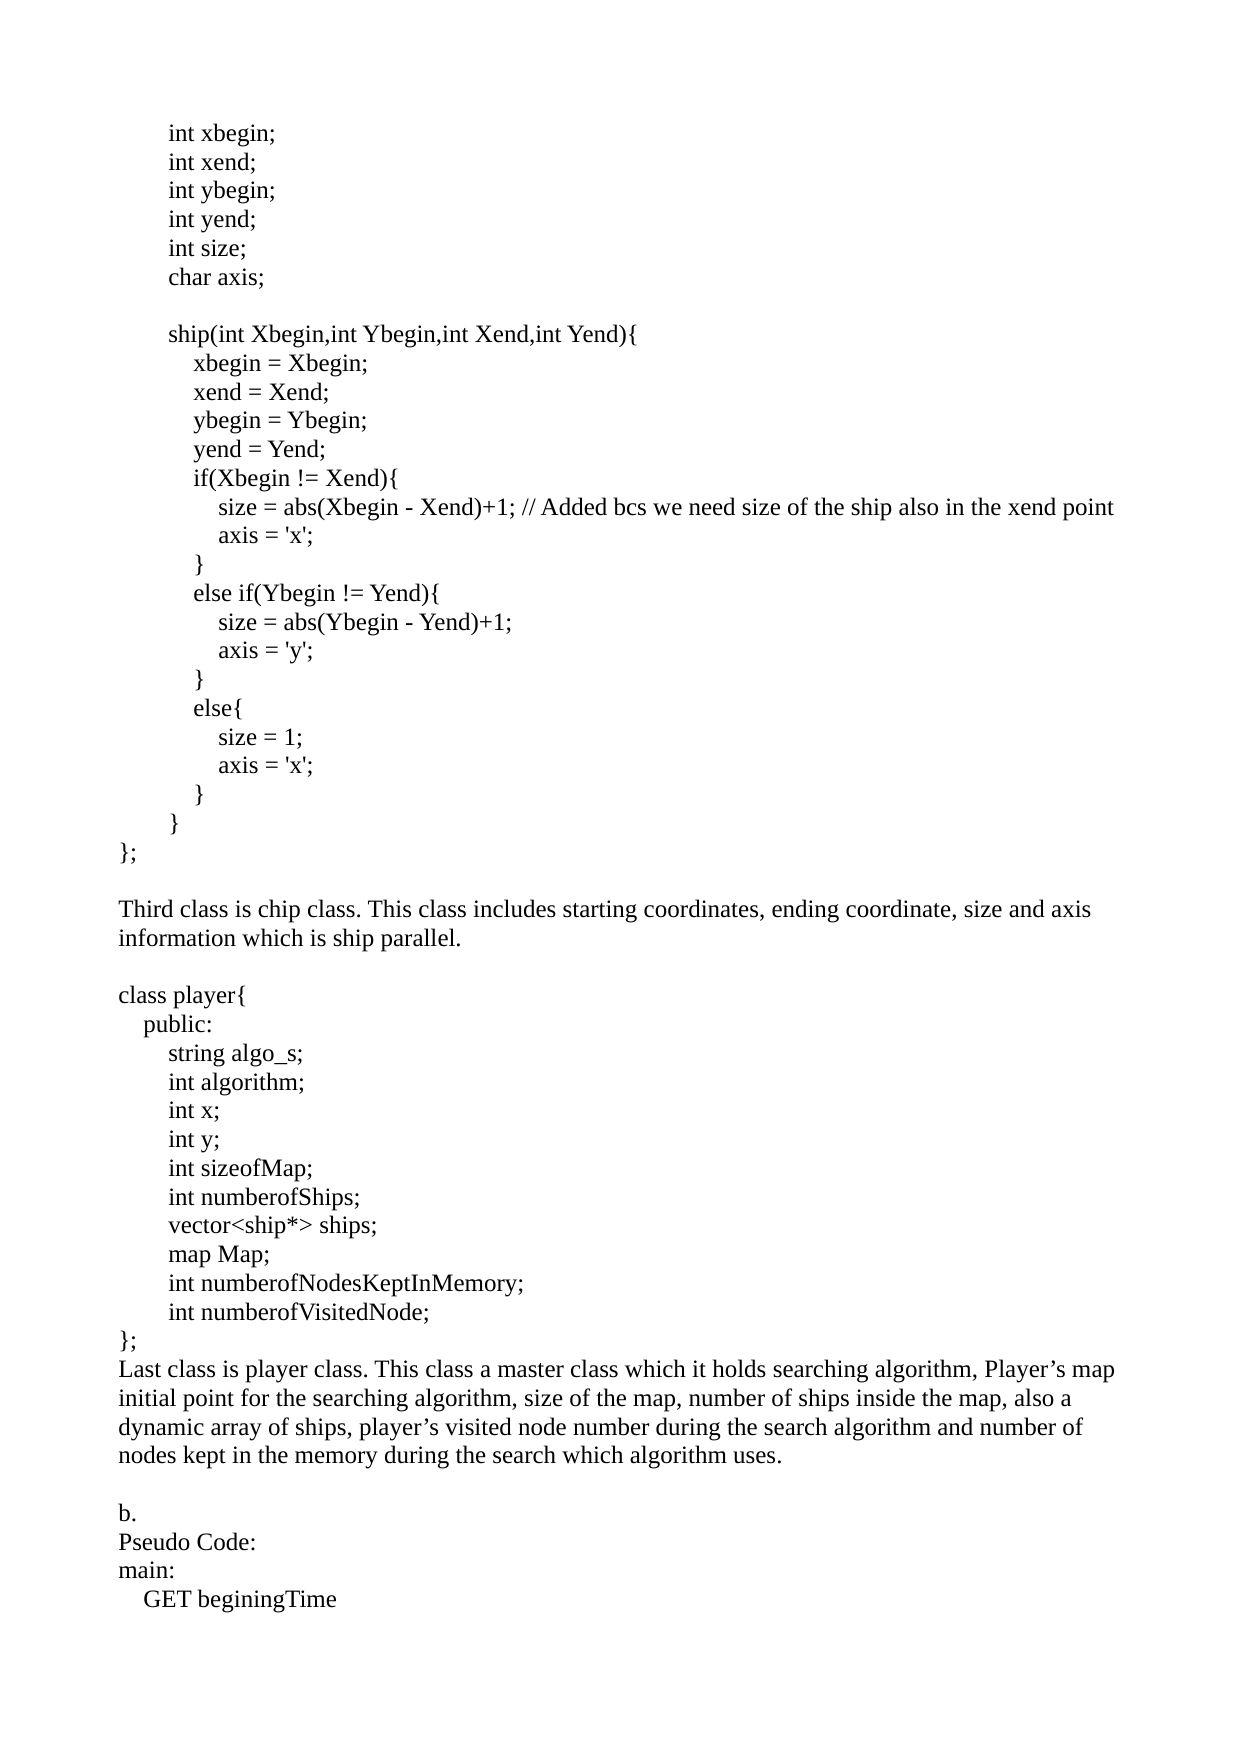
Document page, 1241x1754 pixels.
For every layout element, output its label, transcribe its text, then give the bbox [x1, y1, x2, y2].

text else{ [118, 693, 1122, 722]
text axis = 'y'; [118, 636, 1122, 664]
text int y; [118, 1124, 1122, 1153]
text class player{ [118, 981, 1122, 1009]
text int yend; [118, 204, 1122, 233]
text map Map; [118, 1239, 1122, 1268]
text axis = 'x'; [118, 751, 1122, 779]
text Pseudo Code: [118, 1527, 1122, 1556]
text string algo_s; [118, 1038, 1122, 1067]
text int numberofShips; [118, 1182, 1122, 1211]
text } [118, 808, 1122, 837]
text int size; [118, 233, 1122, 262]
text xend = Xend; [118, 377, 1122, 406]
text ship(int Xbegin,int Ybegin,int Xend,int Yend){ [118, 319, 1122, 348]
text int numberofNodesKeptInMemory; [118, 1268, 1122, 1297]
text b. [118, 1498, 1122, 1527]
text Last class is player class. This class a master class which it holds searching algorithm, Player’s map initial point for the searching algorithm, size of the map, number of ships inside the map, also a dynamic array of ships, player’s visited node number during the search algorithm and number of nodes kept in the memory during the search which algorithm uses. [118, 1354, 1122, 1469]
text int algorithm; [118, 1067, 1122, 1096]
text Third class is chip class. This class includes starting coordinates, ending coordinate, size and axis information which is ship parallel. [118, 894, 1122, 952]
text xbegin = Xbegin; [118, 348, 1122, 377]
text ybegin = Ybegin; [118, 406, 1122, 434]
text }; [118, 1326, 1122, 1354]
text }; [118, 837, 1122, 866]
text vector<ship*> ships; [118, 1211, 1122, 1239]
text if(Xbegin != Xend){ [118, 463, 1122, 492]
text } [118, 549, 1122, 578]
text int xend; [118, 147, 1122, 176]
text } [118, 664, 1122, 693]
text else if(Ybegin != Yend){ [118, 578, 1122, 607]
text yend = Yend; [118, 434, 1122, 463]
table_header main: GET beginingTime [118, 1556, 1122, 1613]
text int numberofVisitedNode; [118, 1297, 1122, 1326]
text size = abs(Xbegin - Xend)+1; // Added bcs we need size of the ship also in the xend point [118, 492, 1122, 521]
text int sizeofMap; [118, 1153, 1122, 1182]
text } [118, 779, 1122, 808]
text char axis; [118, 262, 1122, 291]
text axis = 'x'; [118, 521, 1122, 549]
text int x; [118, 1096, 1122, 1124]
text size = 1; [118, 722, 1122, 751]
text int ybegin; [118, 176, 1122, 204]
text int xbegin; [118, 118, 1122, 147]
text size = abs(Ybegin - Yend)+1; [118, 607, 1122, 636]
text public: [118, 1009, 1122, 1038]
